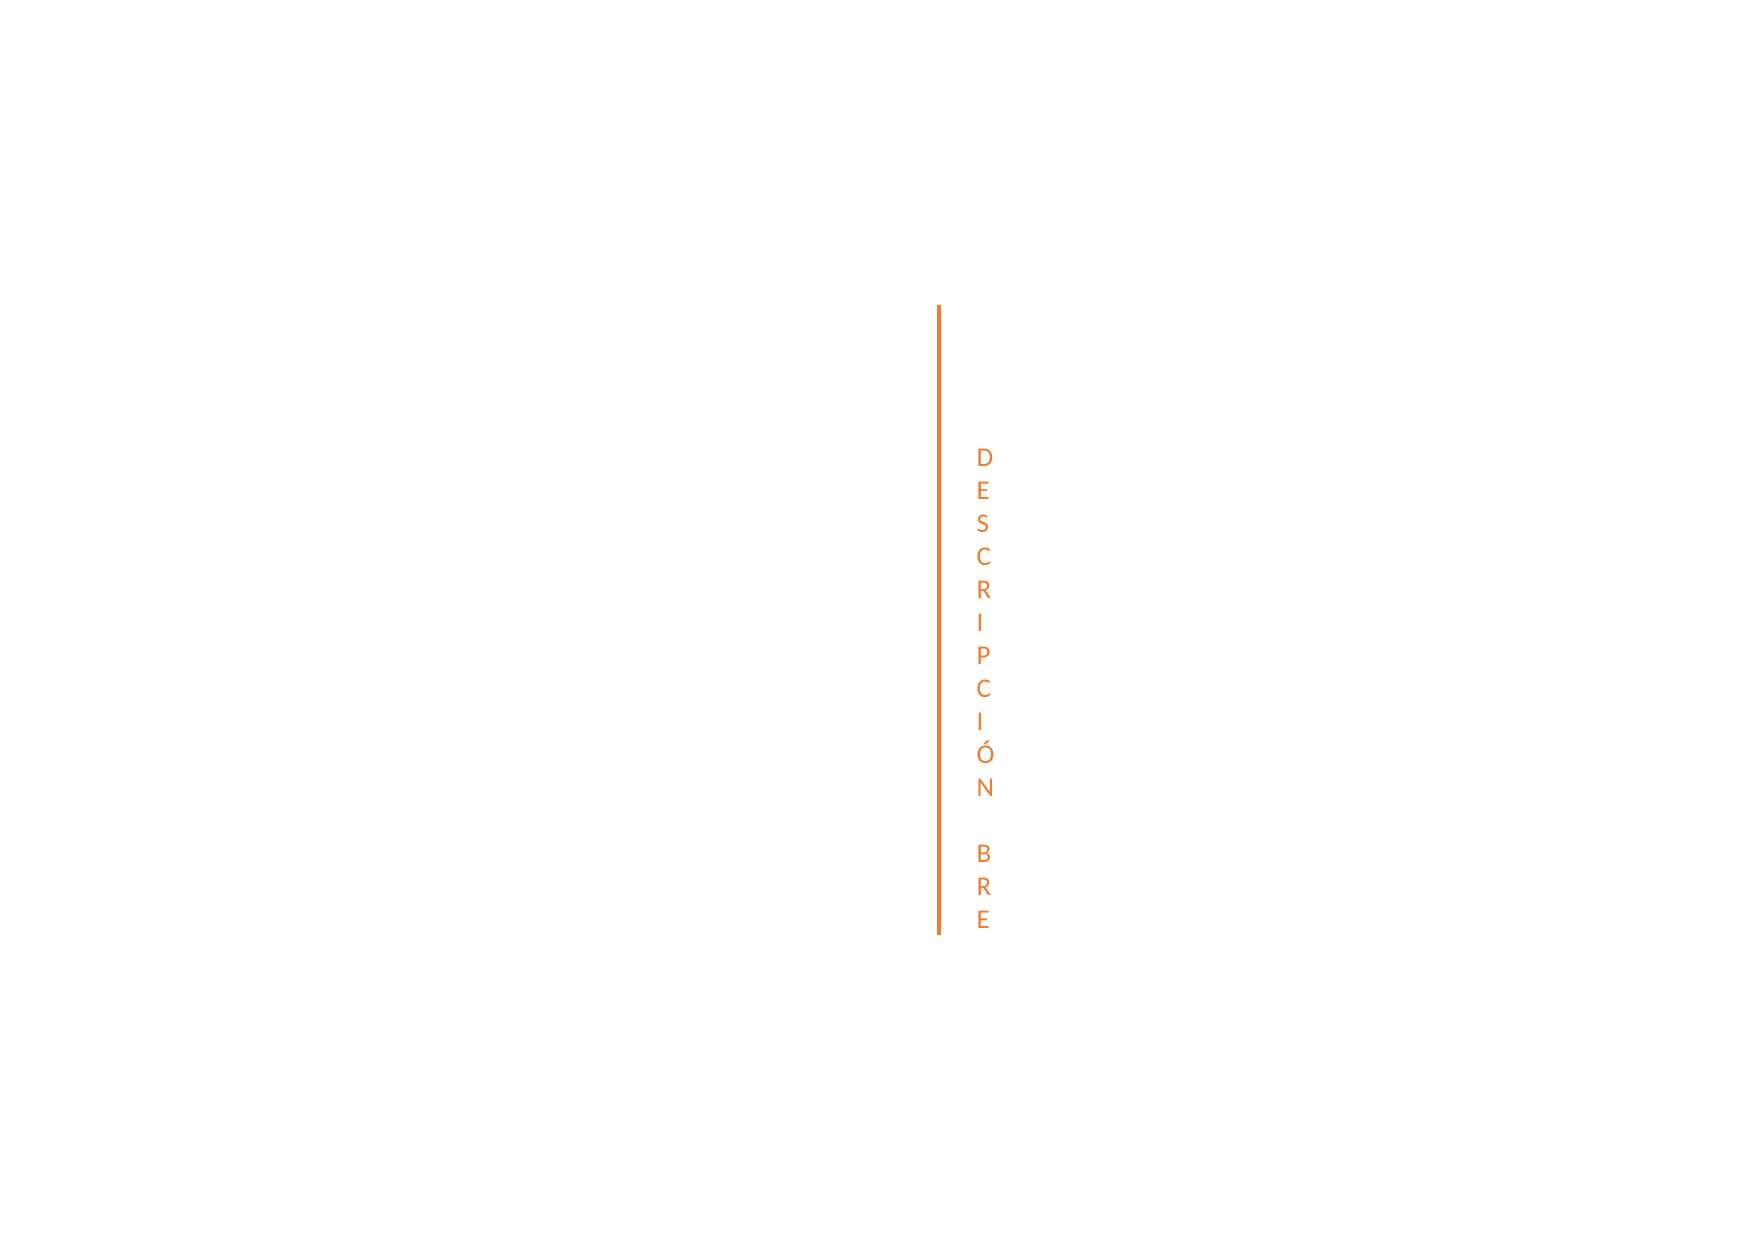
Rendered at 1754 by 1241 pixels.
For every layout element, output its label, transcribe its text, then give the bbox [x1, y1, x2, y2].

table_header [Título del documento] [Subtítulo del documento] [737, 305, 937, 935]
table_header Descripción breve [Capte la atención del lector con un resumen atractivo. Este resumen es una breve descripción del documento. Cuando esté listo para agregar contenido, haga clic aquí y empiece a escribir.] alumno [Título del curso] [941, 305, 1017, 935]
